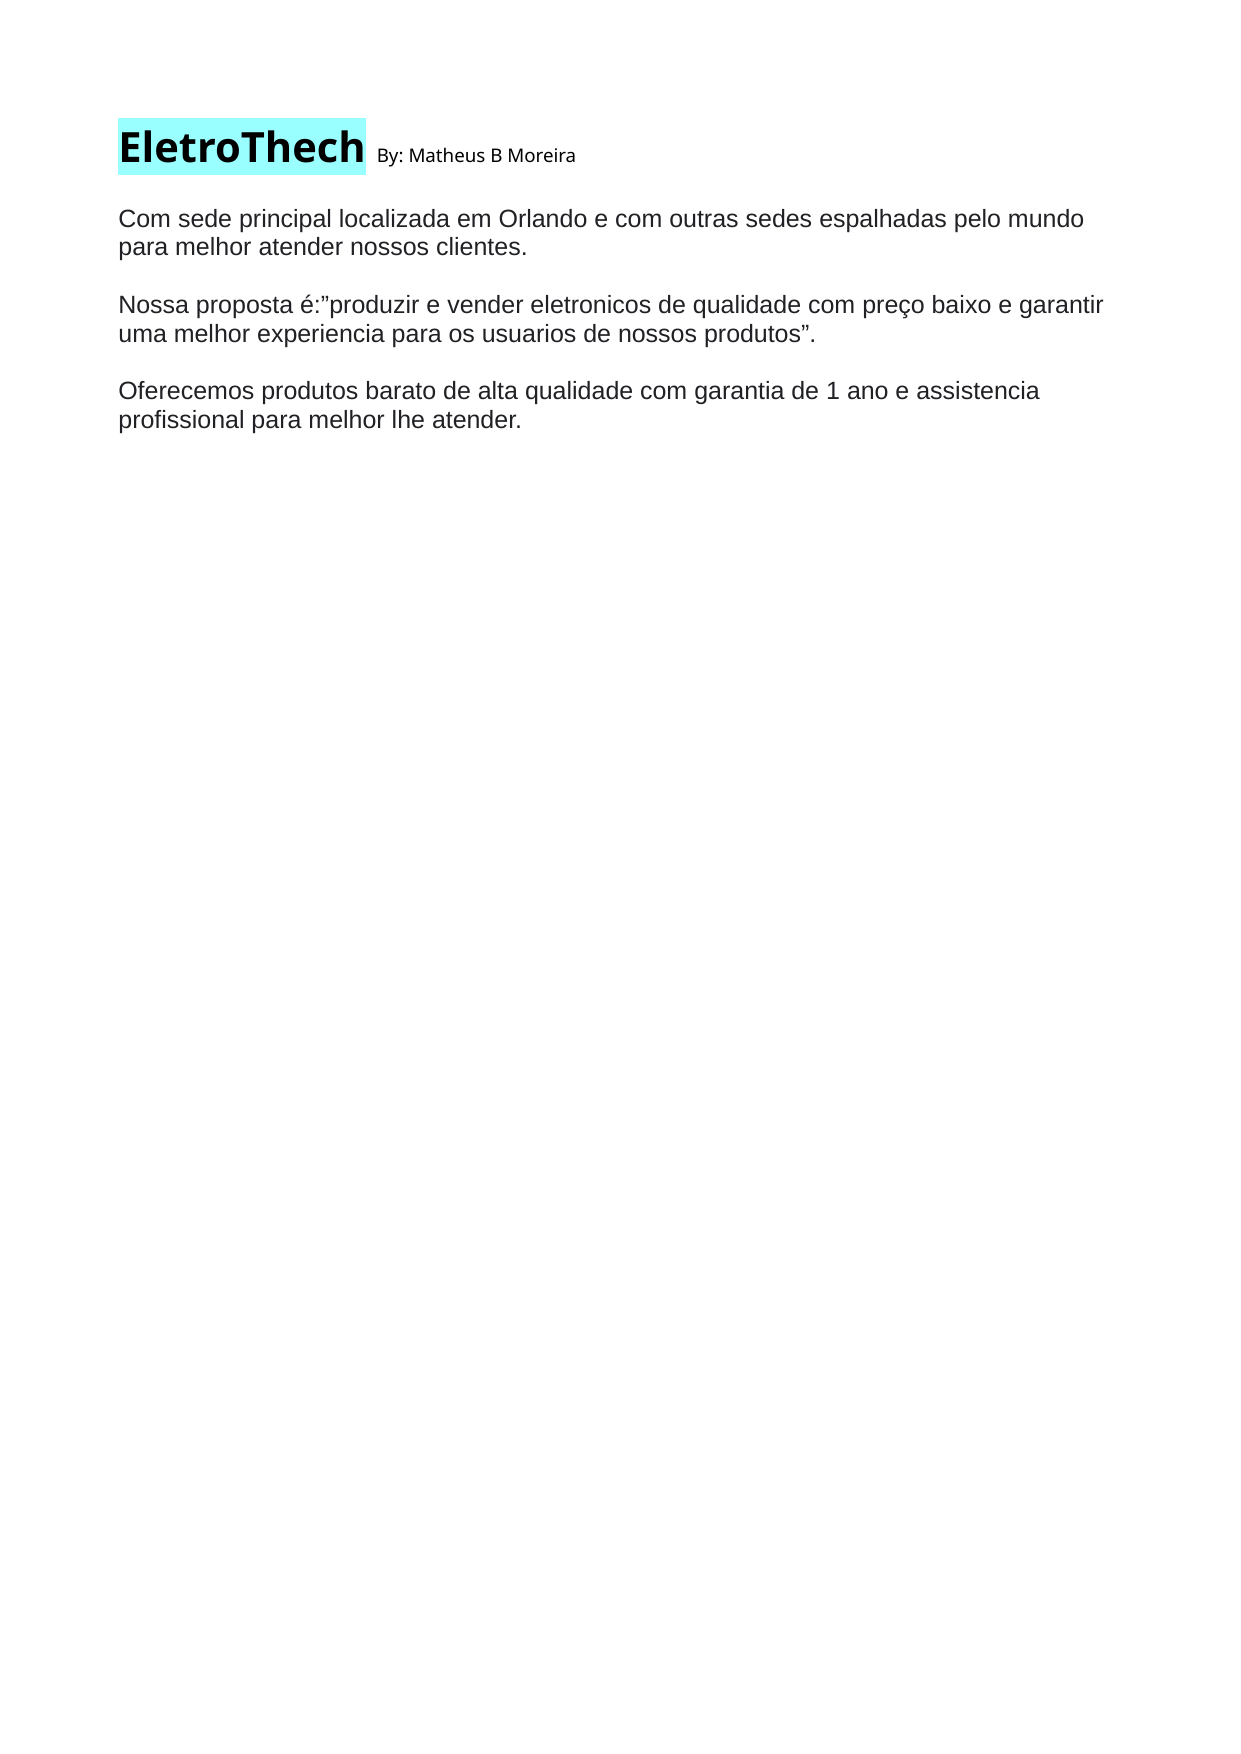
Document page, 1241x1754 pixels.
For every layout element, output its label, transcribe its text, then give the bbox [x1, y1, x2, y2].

text Com sede principal localizada em Orlando e com outras sedes espalhadas pelo mundo para melhor atender nossos clientes. [118, 204, 1122, 261]
text EletroThech By: Matheus B Moreira [118, 118, 1122, 175]
text Nossa proposta é:”produzir e vender eletronicos de qualidade com preço baixo e garantir uma melhor experiencia para os usuarios de nossos produtos”. [118, 290, 1122, 347]
text Oferecemos produtos barato de alta qualidade com garantia de 1 ano e assistencia profissional para melhor lhe atender. [118, 376, 1122, 434]
